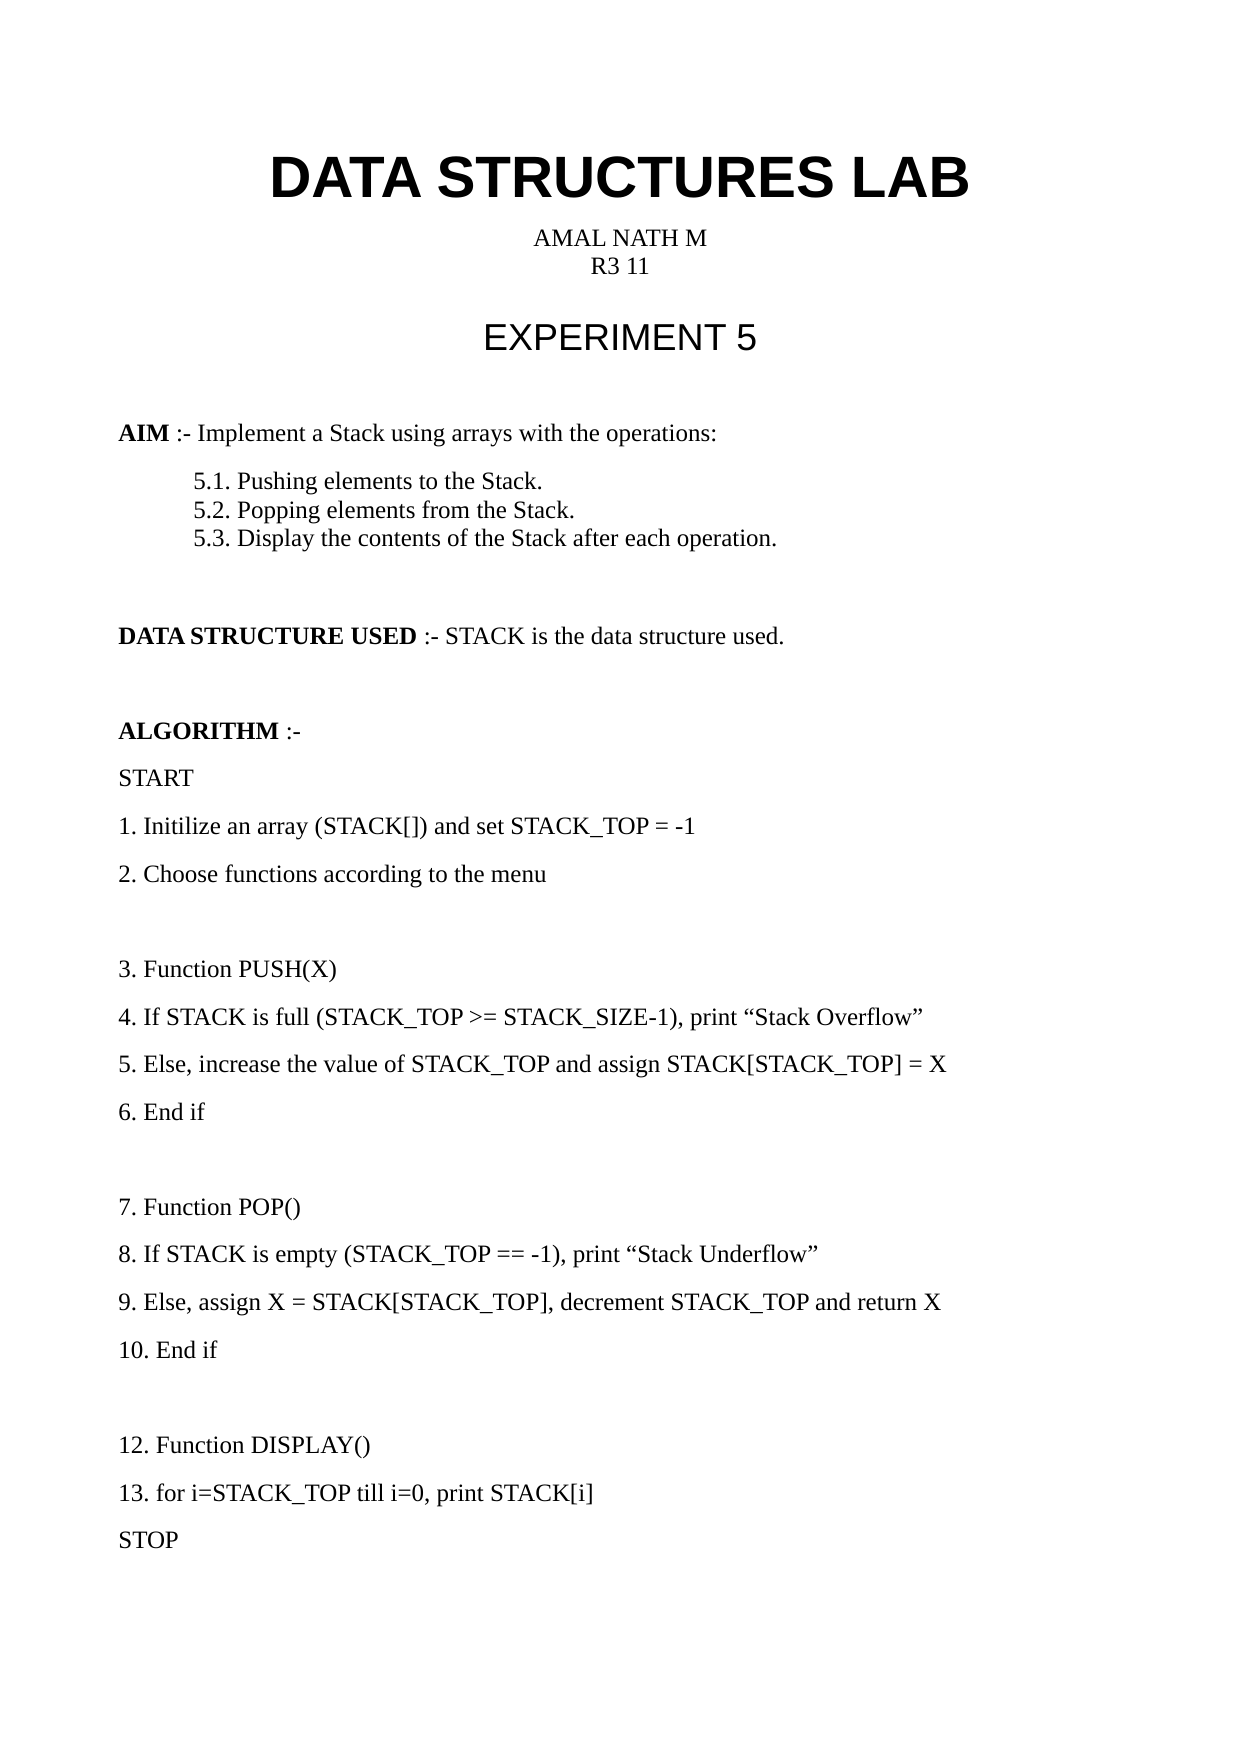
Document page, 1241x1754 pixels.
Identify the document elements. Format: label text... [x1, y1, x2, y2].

text 9. Else, assign X = STACK[STACK_TOP], decrement STACK_TOP and return X [118, 1287, 1122, 1316]
subtitle EXPERIMENT 5 [118, 315, 1122, 358]
text 6. End if [118, 1097, 1122, 1126]
text 3. Function PUSH(X) [118, 954, 1122, 983]
title DATA STRUCTURES LAB [118, 143, 1122, 210]
text AIM :- Implement a Stack using arrays with the operations: [118, 418, 1122, 447]
text 2. Choose functions according to the menu [118, 859, 1122, 887]
text 5. Else, increase the value of STACK_TOP and assign STACK[STACK_TOP] = X [118, 1049, 1122, 1078]
text 13. for i=STACK_TOP till i=0, print STACK[i] [118, 1478, 1122, 1506]
list 5.2. Popping elements from the Stack. [193, 495, 1122, 523]
text 7. Function POP() [118, 1192, 1122, 1221]
text STOP [118, 1525, 1122, 1554]
text 12. Function DISPLAY() [118, 1430, 1122, 1459]
text AMAL NATH M [118, 223, 1122, 251]
text ALGORITHM :- [118, 716, 1122, 745]
text R3 11 [118, 251, 1122, 280]
list 5.3. Display the contents of the Stack after each operation. [193, 523, 1122, 552]
text 1. Initilize an array (STACK[]) and set STACK_TOP = -1 [118, 811, 1122, 840]
list 5.1. Pushing elements to the Stack. [193, 466, 1122, 495]
text 4. If STACK is full (STACK_TOP >= STACK_SIZE-1), print “Stack Overflow” [118, 1002, 1122, 1030]
text 8. If STACK is empty (STACK_TOP == -1), print “Stack Underflow” [118, 1239, 1122, 1268]
text DATA STRUCTURE USED :- STACK is the data structure used. [118, 621, 1122, 649]
text START [118, 763, 1122, 792]
text 10. End if [118, 1335, 1122, 1363]
